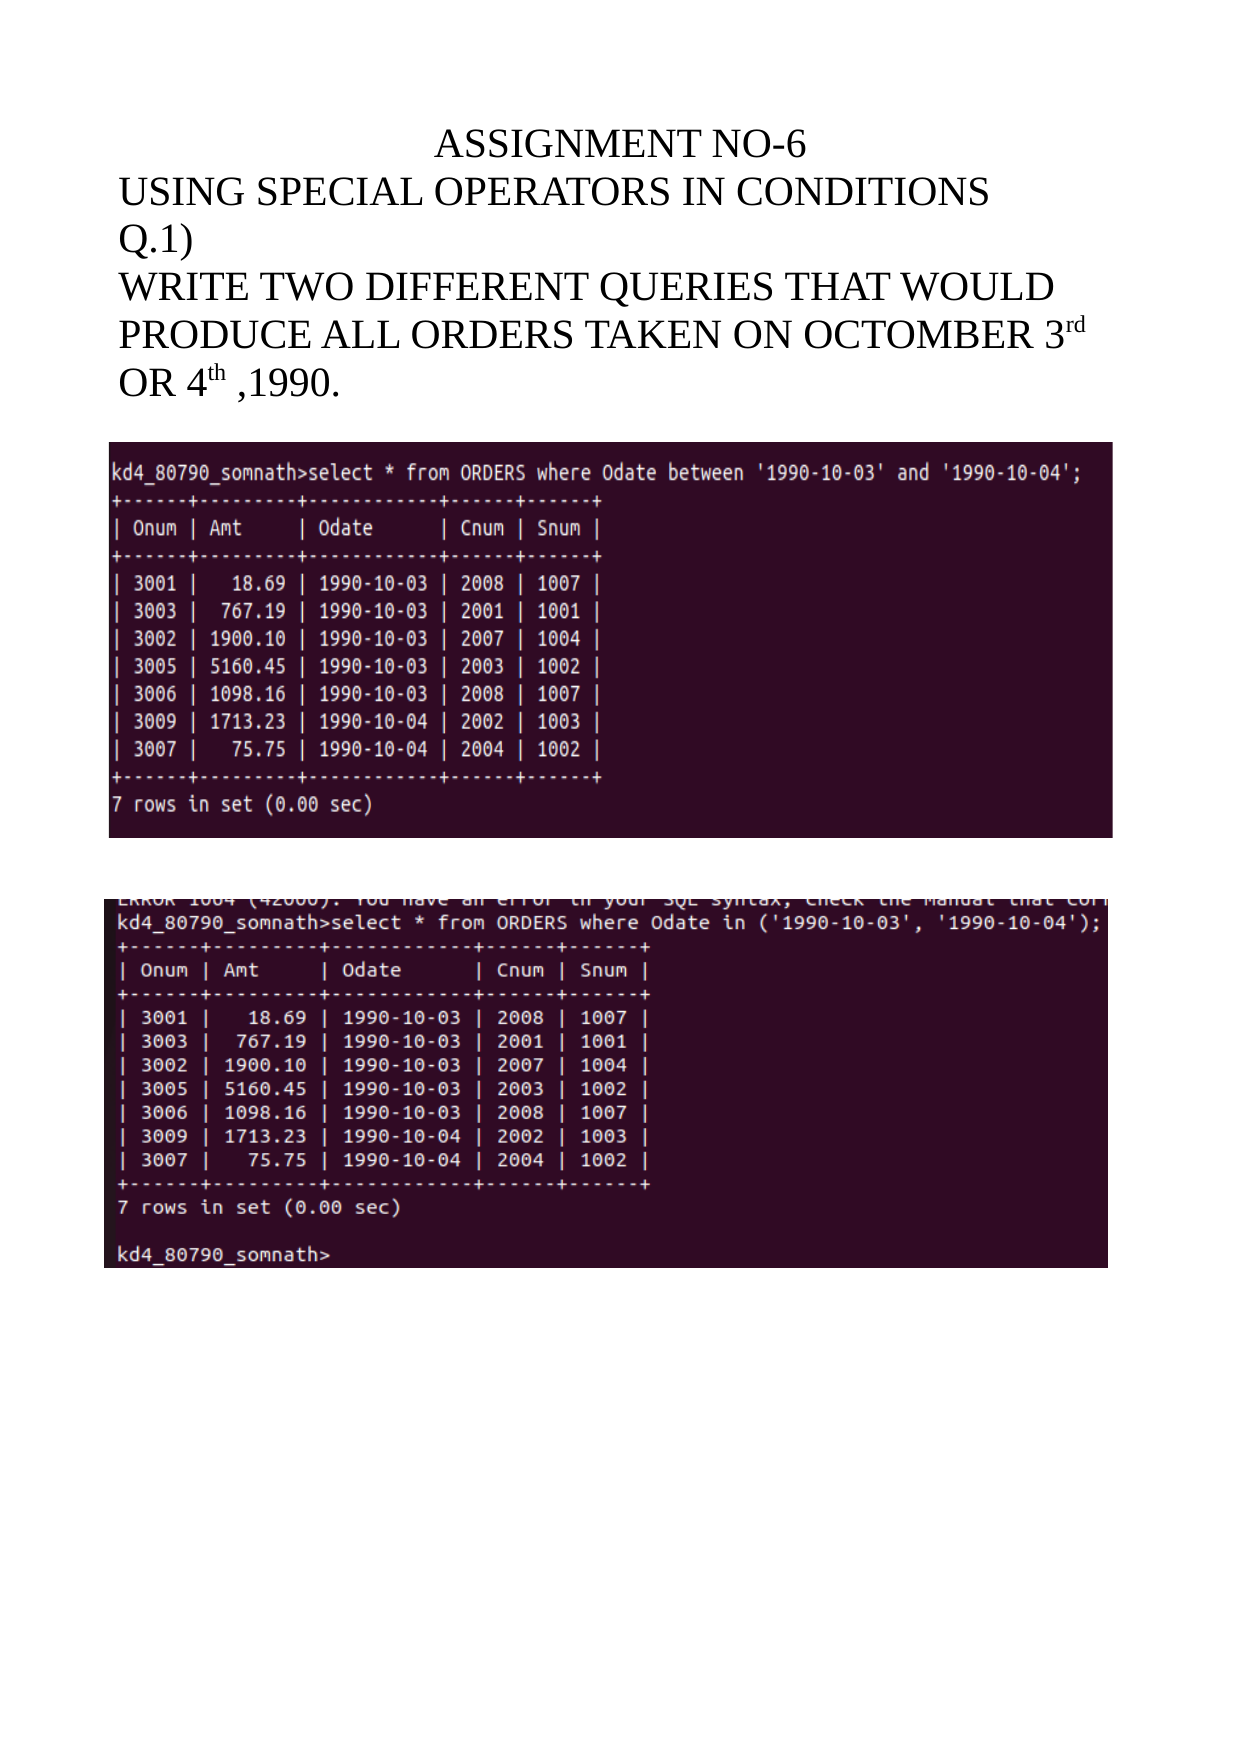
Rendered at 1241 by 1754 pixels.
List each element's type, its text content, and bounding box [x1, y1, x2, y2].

picture [108, 442, 1113, 838]
picture [104, 899, 1108, 1268]
text Q.1) [118, 214, 1122, 262]
text ASSIGNMENT NO-6 [118, 118, 1122, 166]
text USING SPECIAL OPERATORS IN CONDITIONS [118, 166, 1122, 214]
text WRITE TWO DIFFERENT QUERIES THAT WOULD PRODUCE ALL ORDERS TAKEN ON OCTOMBER 3rd OR 4th ,1990. [118, 262, 1122, 406]
